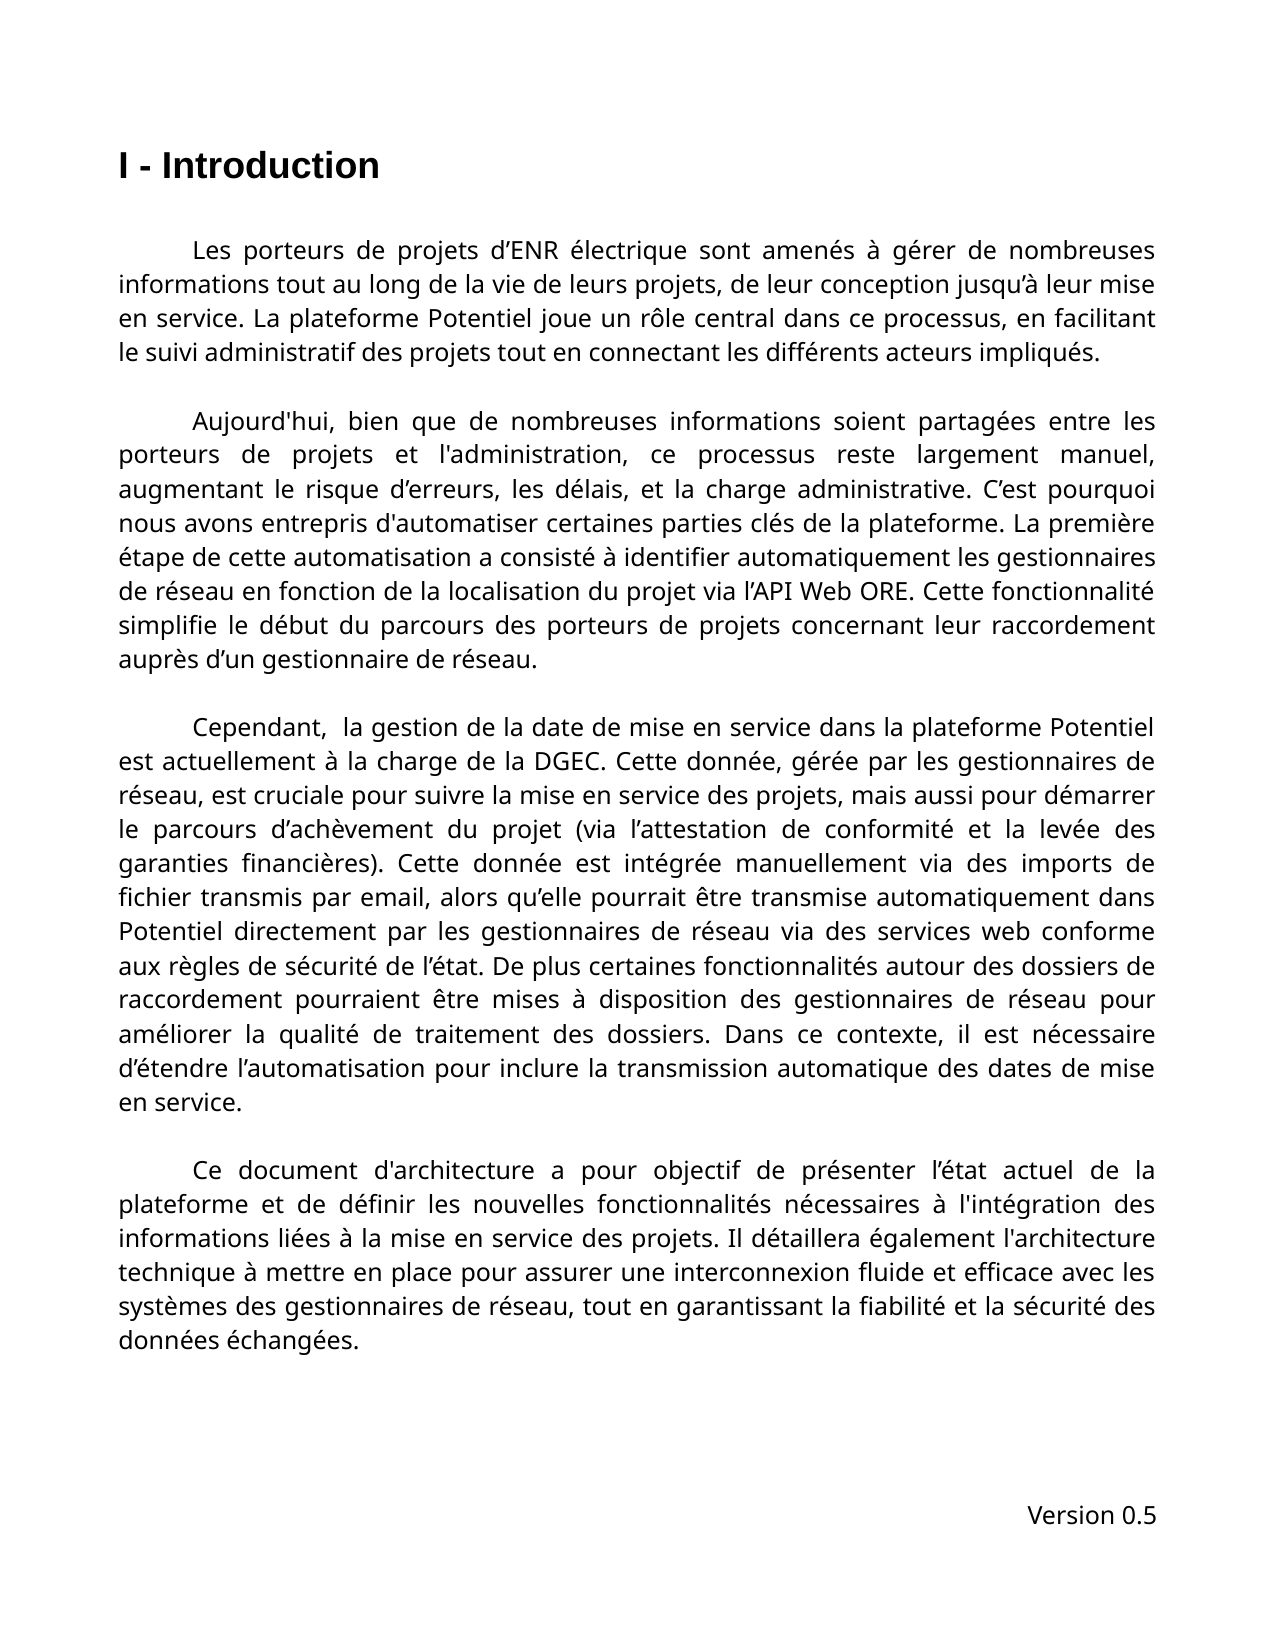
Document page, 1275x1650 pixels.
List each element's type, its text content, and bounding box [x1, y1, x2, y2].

text Cependant, la gestion de la date de mise en service dans la plateforme Potentiel est actuellement à la charge de la DGEC. Cette donnée, gérée par les gestionnaires de réseau, est cruciale pour suivre la mise en service des projets, mais aussi pour démarrer le parcours d’achèvement du projet (via l’attestation de conformité et la levée des garanties financières). Cette donnée est intégrée manuellement via des imports de fichier transmis par email, alors qu’elle pourrait être transmise automatiquement dans Potentiel directement par les gestionnaires de réseau via des services web conforme aux règles de sécurité de l’état. De plus certaines fonctionnalités autour des dossiers de raccordement pourraient être mises à disposition des gestionnaires de réseau pour améliorer la qualité de traitement des dossiers. Dans ce contexte, il est nécessaire d’étendre l’automatisation pour inclure la transmission automatique des dates de mise en service. [118, 710, 1157, 1118]
subtitle I - Introduction [118, 143, 1157, 186]
text Aujourd'hui, bien que de nombreuses informations soient partagées entre les porteurs de projets et l'administration, ce processus reste largement manuel, augmentant le risque d’erreurs, les délais, et la charge administrative. C’est pourquoi nous avons entrepris d'automatiser certaines parties clés de la plateforme. La première étape de cette automatisation a consisté à identifier automatiquement les gestionnaires de réseau en fonction de la localisation du projet via l’API Web ORE. Cette fonctionnalité simplifie le début du parcours des porteurs de projets concernant leur raccordement auprès d’un gestionnaire de réseau. [118, 403, 1157, 676]
text Ce document d'architecture a pour objectif de présenter l’état actuel de la plateforme et de définir les nouvelles fonctionnalités nécessaires à l'intégration des informations liées à la mise en service des projets. Il détaillera également l'architecture technique à mettre en place pour assurer une interconnexion fluide et efficace avec les systèmes des gestionnaires de réseau, tout en garantissant la fiabilité et la sécurité des données échangées. [118, 1152, 1157, 1357]
text Les porteurs de projets d’ENR électrique sont amenés à gérer de nombreuses informations tout au long de la vie de leurs projets, de leur conception jusqu’à leur mise en service. La plateforme Potentiel joue un rôle central dans ce processus, en facilitant le suivi administratif des projets tout en connectant les différents acteurs impliqués. [118, 233, 1157, 369]
